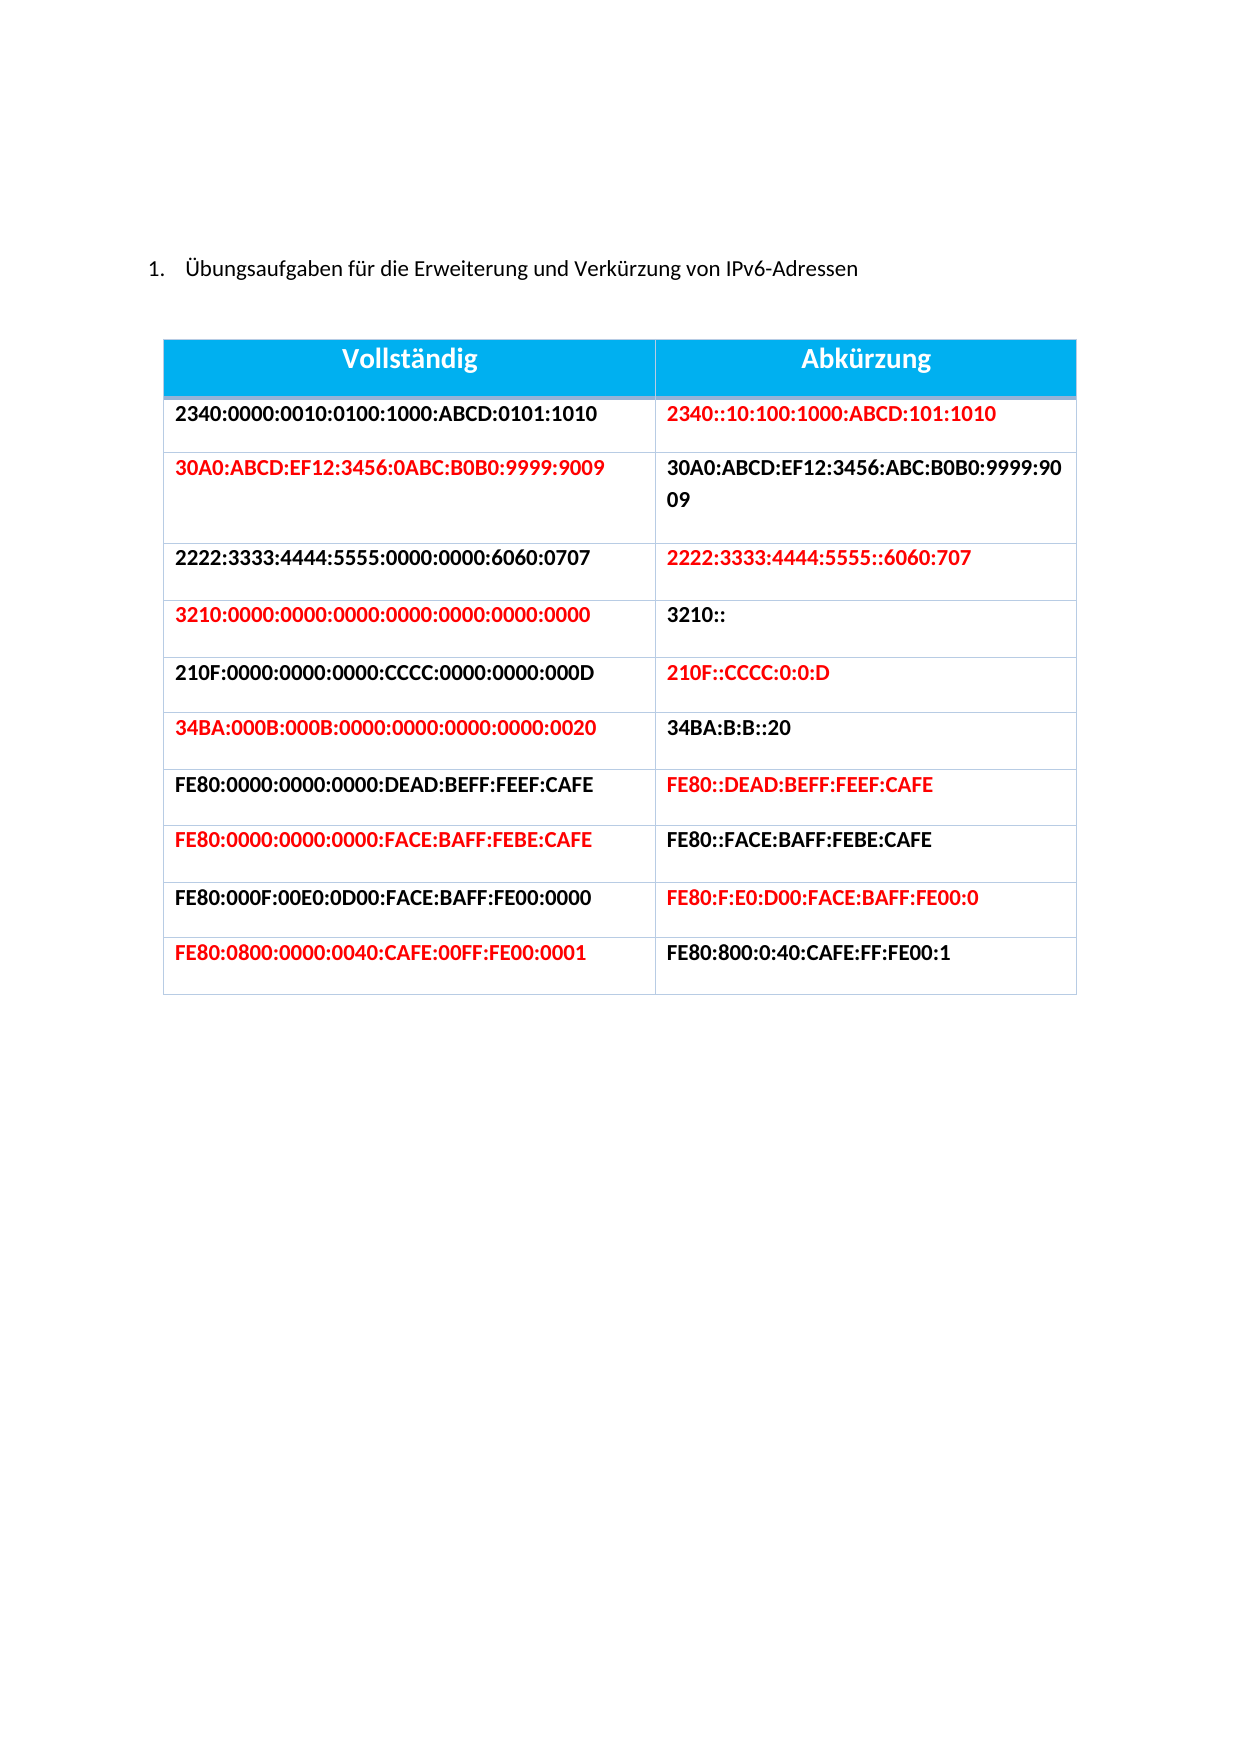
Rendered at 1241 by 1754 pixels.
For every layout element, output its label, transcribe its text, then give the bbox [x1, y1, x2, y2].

table_cell 210F::CCCC:0:0:D [656, 658, 1076, 712]
table_cell 2340::10:100:1000:ABCD:101:1010 [656, 400, 1076, 452]
table_cell 3210:: [656, 601, 1076, 657]
table_header Vollständig [164, 340, 655, 396]
table_cell 2340:0000:0010:0100:1000:ABCD:0101:1010 [164, 400, 655, 452]
table_cell FE80::FACE:BAFF:FEBE:CAFE [656, 826, 1076, 882]
table_header Abkürzung [656, 340, 1076, 396]
table_cell FE80:800:0:40:CAFE:FF:FE00:1 [656, 938, 1076, 994]
table_cell 30A0:ABCD:EF12:3456:0ABC:B0B0:9999:9009 [164, 453, 655, 542]
table_cell 34BA:000B:000B:0000:0000:0000:0000:0020 [164, 713, 655, 769]
table_cell 2222:3333:4444:5555:0000:0000:6060:0707 [164, 544, 655, 599]
table_cell FE80:0800:0000:0040:CAFE:00FF:FE00:0001 [164, 938, 655, 994]
table_cell 34BA:B:B::20 [656, 713, 1076, 769]
table_cell 210F:0000:0000:0000:CCCC:0000:0000:000D [164, 658, 655, 712]
table_cell 3210:0000:0000:0000:0000:0000:0000:0000 [164, 601, 655, 657]
table_cell FE80::DEAD:BEFF:FEEF:CAFE [656, 770, 1076, 824]
table_cell FE80:000F:00E0:0D00:FACE:BAFF:FE00:0000 [164, 883, 655, 937]
table_cell FE80:F:E0:D00:FACE:BAFF:FE00:0 [656, 883, 1076, 937]
table_cell FE80:0000:0000:0000:DEAD:BEFF:FEEF:CAFE [164, 770, 655, 824]
table_cell FE80:0000:0000:0000:FACE:BAFF:FEBE:CAFE [164, 826, 655, 882]
table_cell 2222:3333:4444:5555::6060:707 [656, 544, 1076, 599]
table_cell 30A0:ABCD:EF12:3456:ABC:B0B0:9999:9009 [656, 453, 1076, 542]
list Übungsaufgaben für die Erweiterung und Verkürzung von IPv6-Adressen [148, 254, 1093, 282]
